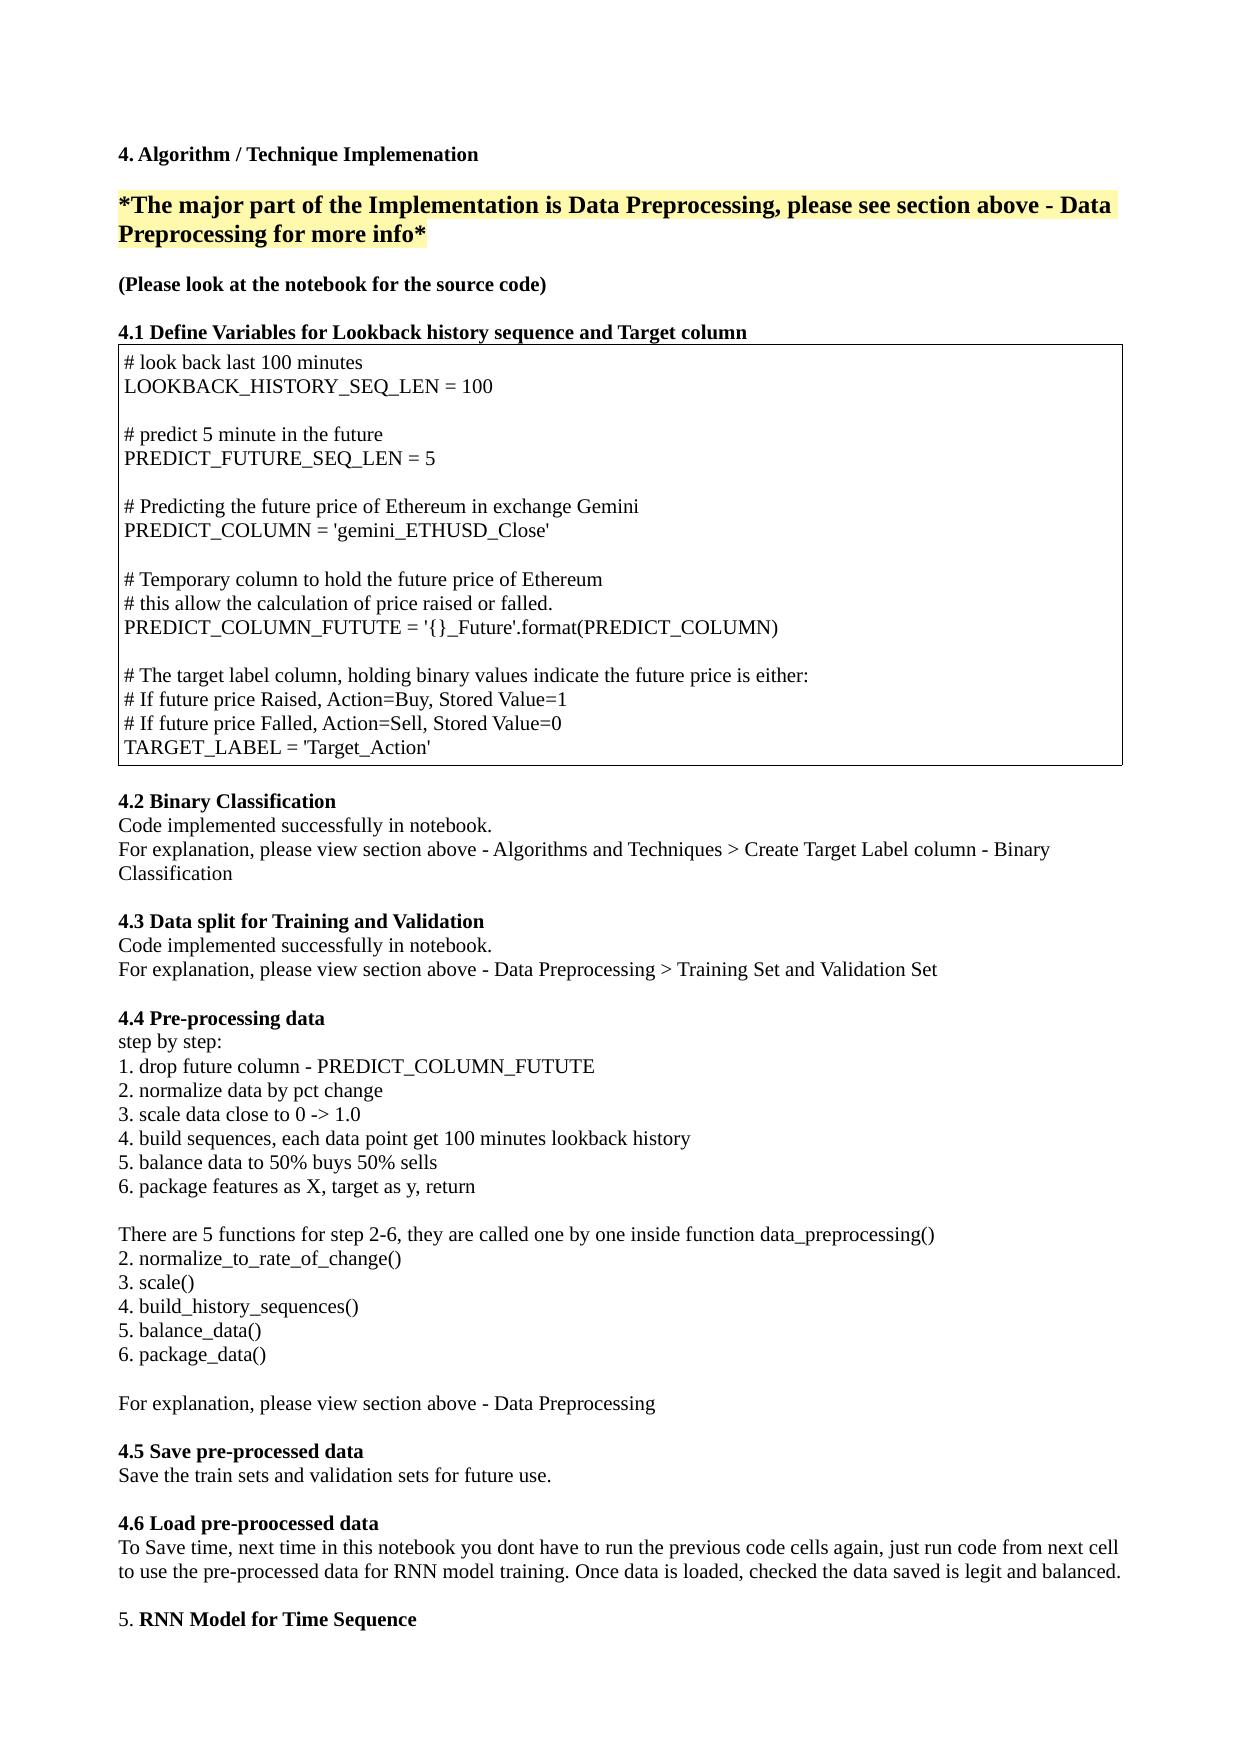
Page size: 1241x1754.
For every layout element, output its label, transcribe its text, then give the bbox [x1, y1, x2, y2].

text Code implemented successfully in notebook. [118, 933, 1122, 957]
text 4.3 Data split for Training and Validation [118, 909, 1122, 933]
text 3. scale data close to 0 -> 1.0 [118, 1102, 1122, 1126]
text For explanation, please view section above - Data Preprocessing > Training Set and Validation Set [118, 957, 1122, 981]
text 4. Algorithm / Technique Implemenation [118, 142, 1122, 166]
text 6. package_data() [118, 1342, 1122, 1366]
text 5. balance data to 50% buys 50% sells [118, 1150, 1122, 1174]
text 4.1 Define Variables for Lookback history sequence and Target column [118, 320, 1122, 344]
text For explanation, please view section above - Data Preprocessing [118, 1390, 1122, 1414]
text 4.2 Binary Classification [118, 789, 1122, 813]
text 2. normalize data by pct change [118, 1078, 1122, 1102]
text For explanation, please view section above - Algorithms and Techniques > Create Target Label column - Binary Classification [118, 837, 1122, 885]
text Save the train sets and validation sets for future use. [118, 1463, 1122, 1487]
text 4.4 Pre-processing data [118, 1005, 1122, 1029]
table_header # look back last 100 minutes LOOKBACK_HISTORY_SEQ_LEN = 100 # predict 5 minute in the future PREDICT_FUTURE_SEQ_LEN = 5 # Predicting the future price of Ethereum in exchange Gemini PREDICT_COLUMN = 'gemini_ETHUSD_Close' # Temporary column to hold the future price of Ethereum # this allow the calculation of price raised or falled. PREDICT_COLUMN_FUTUTE = '{}_Future'.format(PREDICT_COLUMN) # The target label column, holding binary values indicate the future price is either: # If future price Raised, Action=Buy, Stored Value=1 # If future price Falled, Action=Sell, Stored Value=0 TARGET_LABEL = 'Target_Action' [119, 345, 1122, 765]
text step by step: [118, 1029, 1122, 1053]
text 4.5 Save pre-processed data [118, 1438, 1122, 1463]
text (Please look at the notebook for the source code) [118, 272, 1122, 296]
text To Save time, next time in this notebook you dont have to run the previous code cells again, just run code from next cell to use the pre-processed data for RNN model training. Once data is loaded, checked the data saved is legit and balanced. [118, 1535, 1122, 1583]
text 5. RNN Model for Time Sequence [118, 1607, 1122, 1631]
text 1. drop future column - PREDICT_COLUMN_FUTUTE [118, 1053, 1122, 1078]
text 5. balance_data() [118, 1318, 1122, 1342]
text 3. scale() [118, 1270, 1122, 1294]
text 4. build_history_sequences() [118, 1294, 1122, 1318]
text *The major part of the Implementation is Data Preprocessing, please see section above - Data Preprocessing for more info* [118, 190, 1122, 248]
text 6. package features as X, target as y, return [118, 1174, 1122, 1198]
text 2. normalize_to_rate_of_change() [118, 1246, 1122, 1270]
text 4. build sequences, each data point get 100 minutes lookback history [118, 1126, 1122, 1150]
text 4.6 Load pre-proocessed data [118, 1511, 1122, 1535]
text Code implemented successfully in notebook. [118, 813, 1122, 837]
text There are 5 functions for step 2-6, they are called one by one inside function data_preprocessing() [118, 1222, 1122, 1246]
